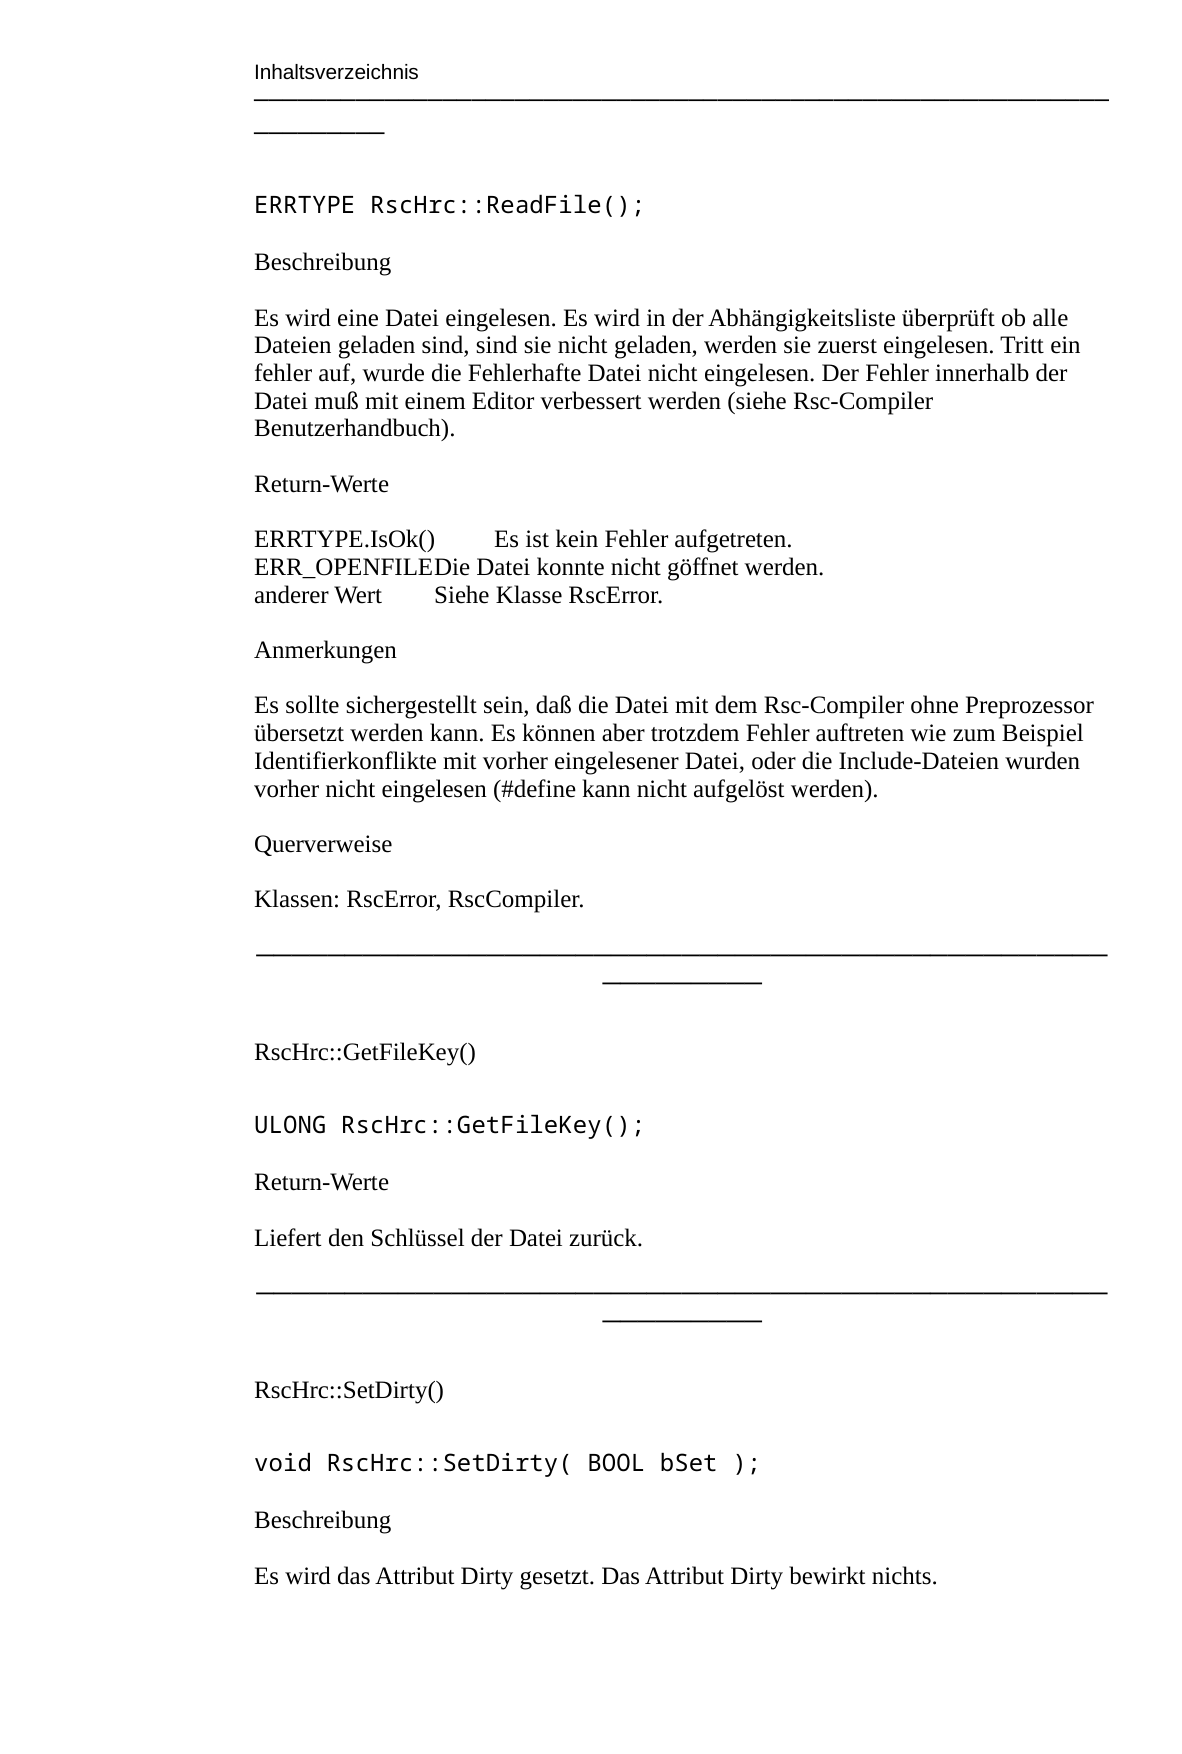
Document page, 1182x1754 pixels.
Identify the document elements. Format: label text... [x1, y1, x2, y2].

text Querverweise [254, 830, 1110, 858]
text Es wird das Attribut Dirty gesetzt. Das Attribut Dirty bewirkt nichts. [254, 1562, 1110, 1589]
text anderer Wert Siehe Klasse RscError. [254, 581, 1110, 608]
list void RscHrc::SetDirty( BOOL bSet ); [254, 1446, 1110, 1479]
text RscHrc::SetDirty() [254, 1376, 1110, 1404]
text Beschreibung [254, 248, 1110, 276]
text RscHrc::GetFileKey() [254, 1038, 1110, 1066]
text Beschreibung [254, 1506, 1110, 1534]
list ERRTYPE RscHrc::ReadFile(); [254, 188, 1110, 221]
text ERR_OPENFILE Die Datei konnte nicht göffnet werden. [254, 553, 1110, 581]
text Es wird eine Datei eingelesen. Es wird in der Abhängigkeitsliste überprüft ob alle Dateien geladen sind, sind sie nicht geladen, werden sie zuerst eingelesen. Tritt ein fehler auf, wurde die Fehlerhafte Datei nicht eingelesen. Der Fehler innerhalb der Datei muß mit einem Editor verbessert werden (siehe Rsc-Compiler Benutzerhandbuch). [254, 304, 1110, 442]
text Return-Werte [254, 1168, 1110, 1196]
text ───────────────────────────────────────────────────────── [254, 1279, 1110, 1334]
text Liefert den Schlüssel der Datei zurück. [254, 1224, 1110, 1251]
text ERRTYPE.IsOk() Es ist kein Fehler aufgetreten. [254, 525, 1110, 553]
text ───────────────────────────────────────────────────────── [254, 941, 1110, 996]
text Klassen: RscError, RscCompiler. [254, 886, 1110, 913]
text Anmerkungen [254, 636, 1110, 664]
text Es sollte sichergestellt sein, daß die Datei mit dem Rsc-Compiler ohne Preprozessor übersetzt werden kann. Es können aber trotzdem Fehler auftreten wie zum Beispiel Identifierkonflikte mit vorher eingelesener Datei, oder die Include-Dateien wurden vorher nicht eingelesen (#define kann nicht aufgelöst werden). [254, 692, 1110, 802]
text Return-Werte [254, 470, 1110, 498]
list ULONG RscHrc::GetFileKey(); [254, 1108, 1110, 1141]
